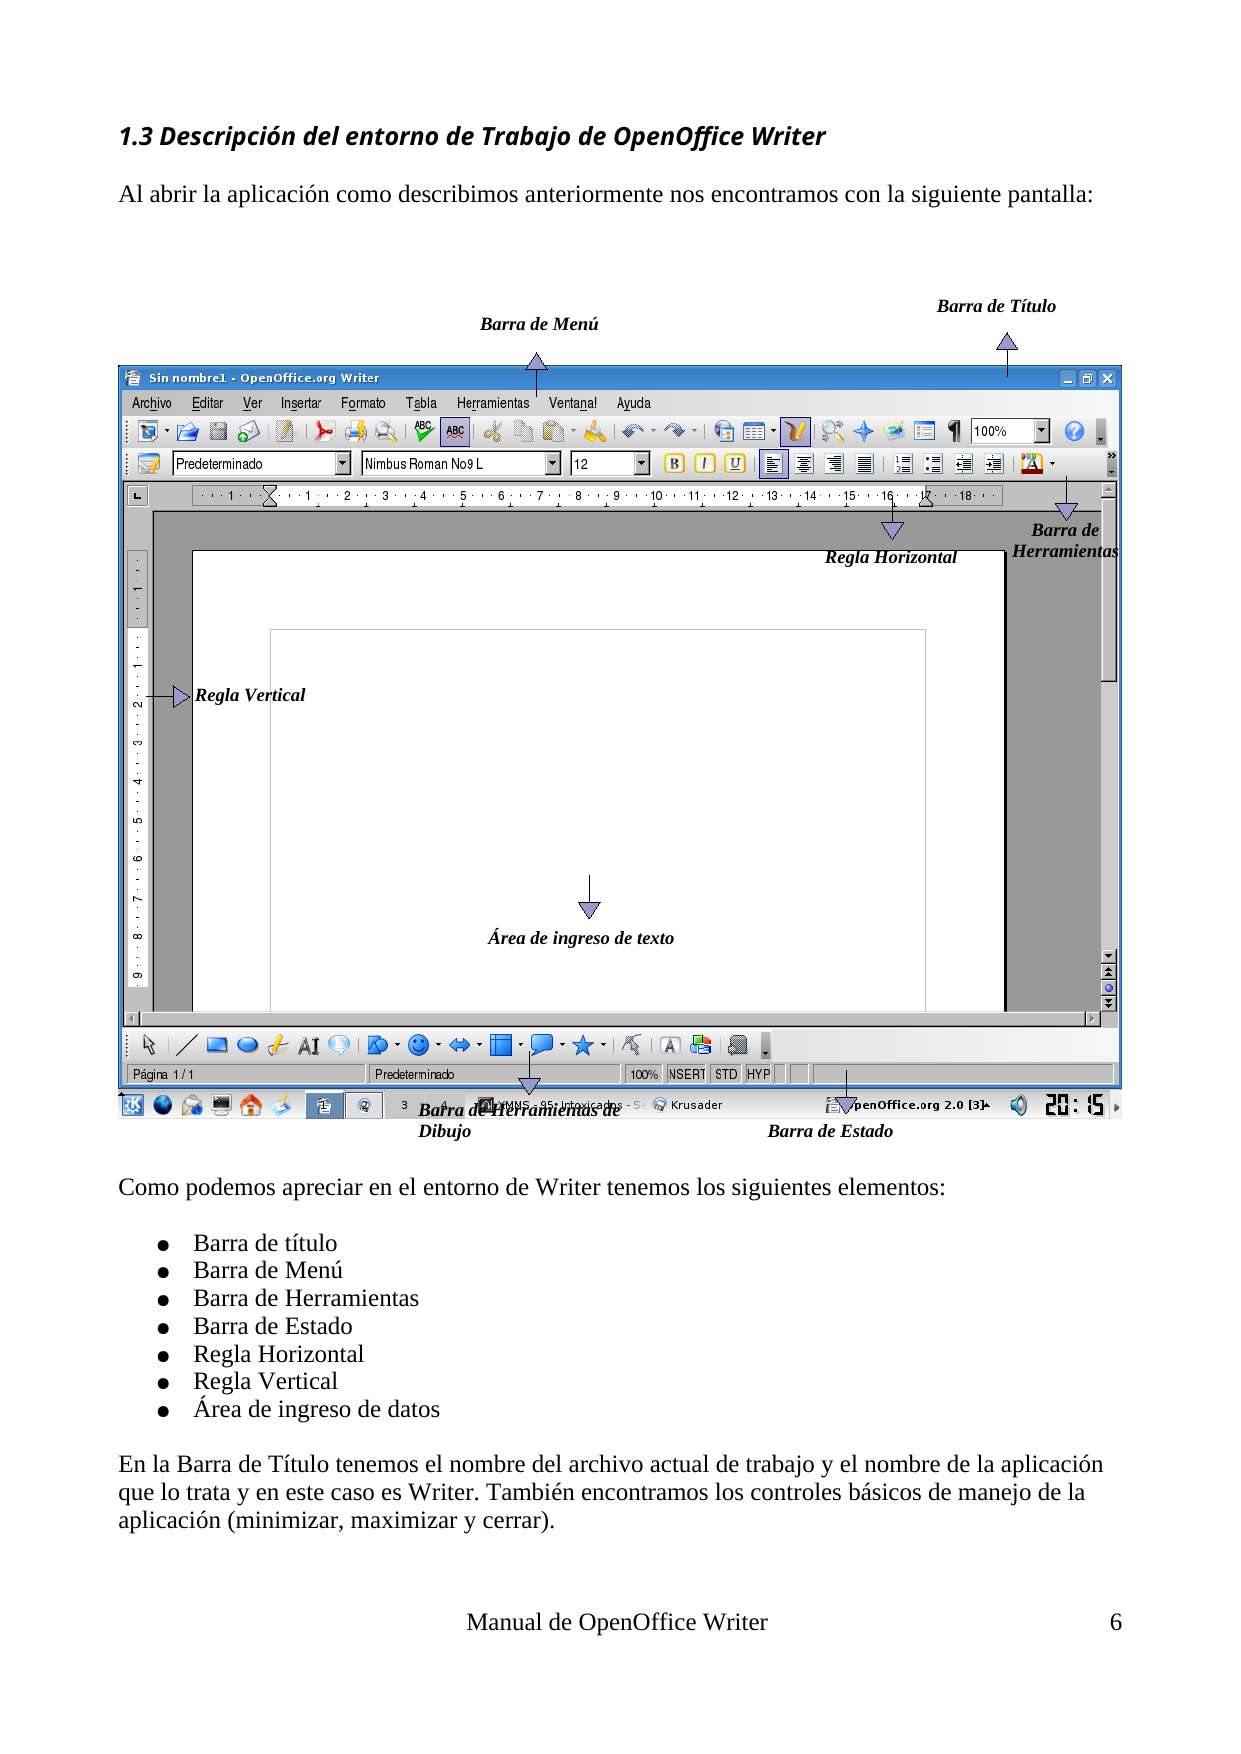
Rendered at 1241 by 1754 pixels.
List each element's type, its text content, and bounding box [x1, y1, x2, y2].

list Barra de Menú [156, 1257, 1122, 1284]
list Regla Horizontal [156, 1340, 1122, 1367]
list Regla Vertical [156, 1367, 1122, 1395]
text 1.3 Descripción del entorno de Trabajo de OpenOffice Writer [118, 118, 1122, 152]
list Barra de Herramientas [156, 1284, 1122, 1312]
list Área de ingreso de datos [156, 1395, 1122, 1423]
text Al abrir la aplicación como describimos anteriormente nos encontramos con la siguiente pantalla: [118, 180, 1122, 208]
text En la Barra de Título tenemos el nombre del archivo actual de trabajo y el nombre de la aplicación que lo trata y en este caso es Writer. También encontramos los controles básicos de manejo de la aplicación (minimizar, maximizar y cerrar). [118, 1451, 1122, 1534]
picture [118, 365, 1122, 1119]
list Barra de título [156, 1229, 1122, 1257]
list Barra de Estado [156, 1312, 1122, 1340]
text Como podemos apreciar en el entorno de Writer tenemos los siguientes elementos: [118, 1173, 1122, 1201]
